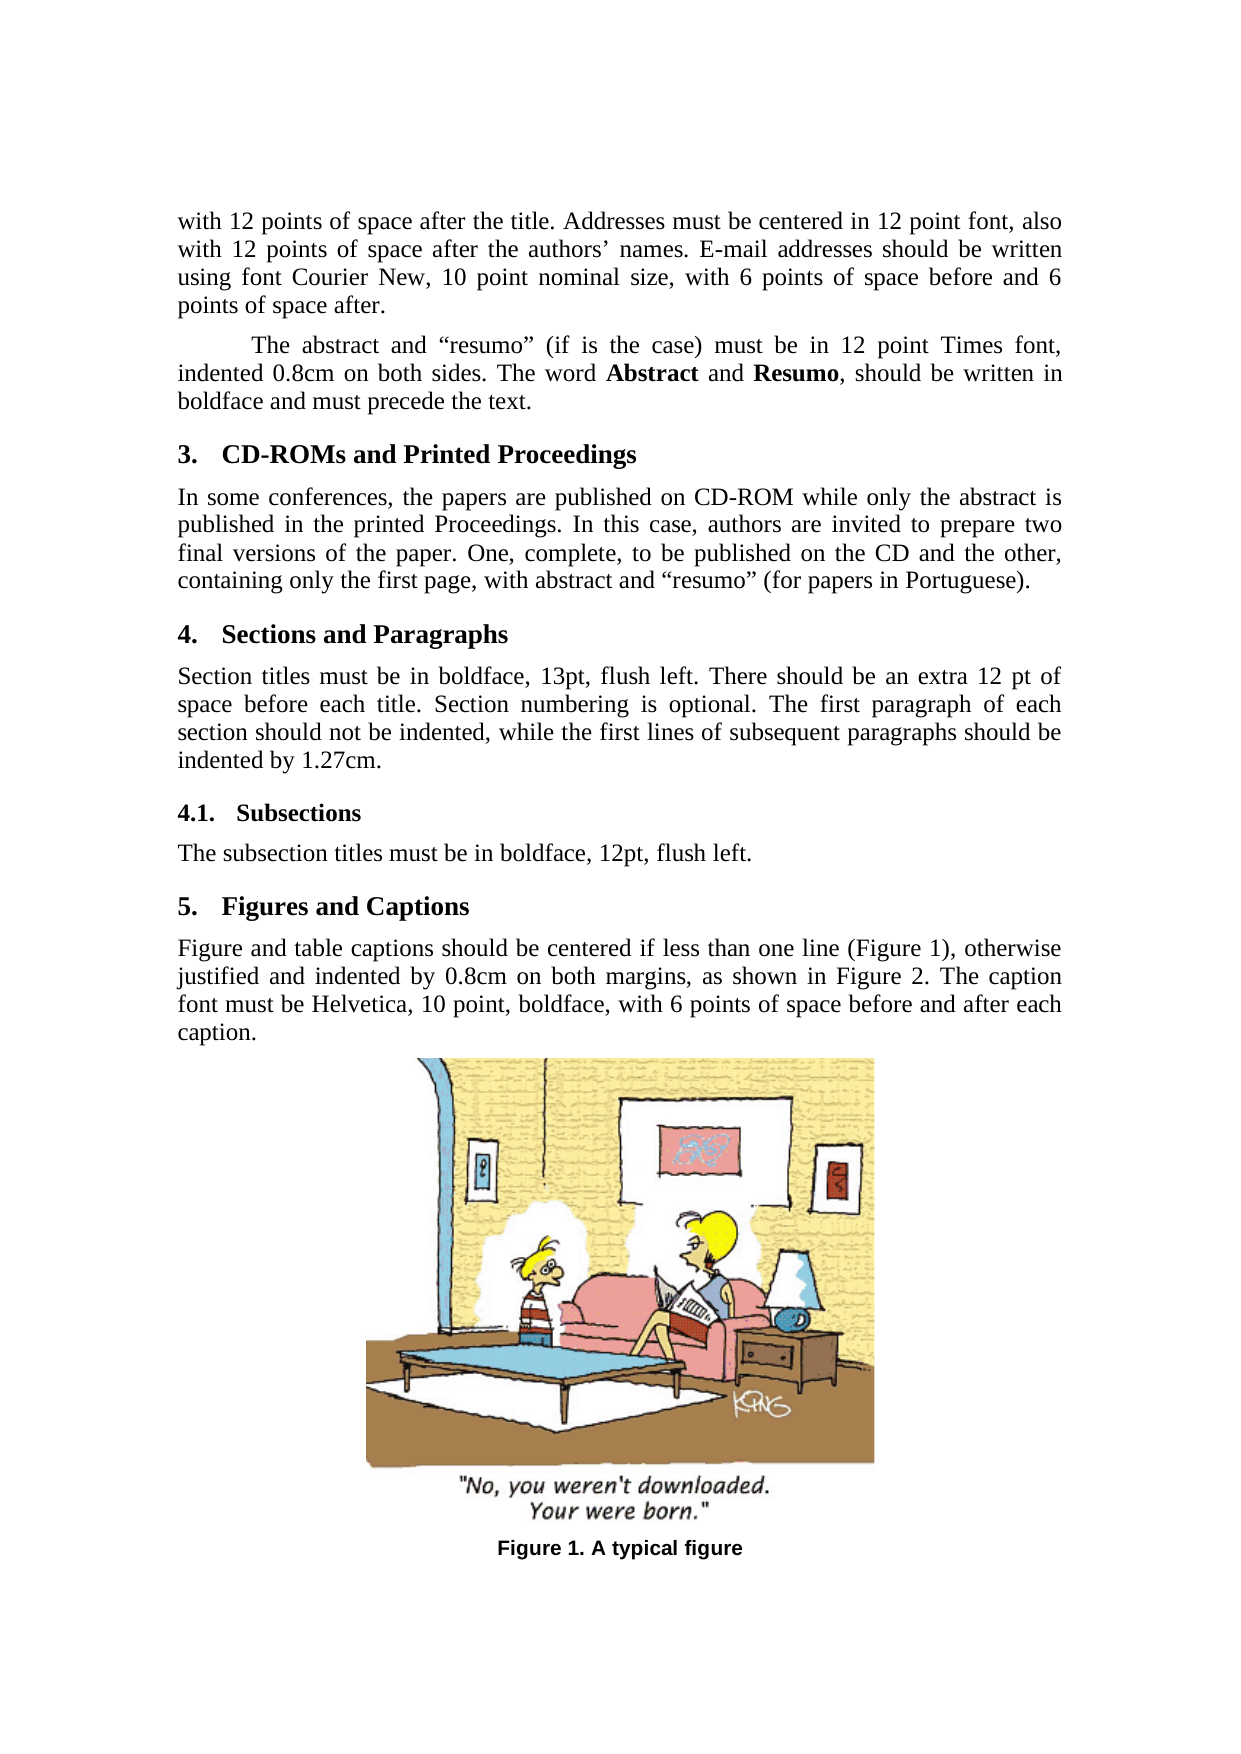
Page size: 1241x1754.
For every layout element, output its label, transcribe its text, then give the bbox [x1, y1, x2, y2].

text The subsection titles must be in boldface, 12pt, flush left. [177, 839, 1063, 867]
text Figure and table captions should be centered if less than one line (Figure 1), otherwise justified and indented by 0.8cm on both margins, as shown in Figure 2. The caption font must be Helvetica, 10 point, boldface, with 6 points of space before and after each caption. [177, 934, 1063, 1046]
text Section titles must be in boldface, 13pt, flush left. There should be an extra 12 pt of space before each title. Section numbering is optional. The first paragraph of each section should not be indented, while the first lines of subsequent paragraphs should be indented by 1.27cm. [177, 662, 1063, 774]
title Subsections [177, 798, 1063, 827]
text The abstract and “resumo” (if is the case) must be in 12 point Times font, indented 0.8cm on both sides. The word Abstract and Resumo, should be written in boldface and must precede the text. [177, 331, 1063, 415]
title CD-ROMs and Printed Proceedings [177, 440, 1063, 470]
text with 12 points of space after the title. Addresses must be centered in 12 point font, also with 12 points of space after the authors’ names. E-mail addresses should be written using font Courier New, 10 point nominal size, with 6 points of space before and 6 points of space after. [177, 207, 1063, 319]
title Sections and Paragraphs [177, 619, 1063, 649]
title Figures and Captions [177, 892, 1063, 922]
picture [366, 1058, 875, 1524]
text Figure 1. A typical figure [224, 1536, 1016, 1559]
text In some conferences, the papers are published on CD-ROM while only the abstract is published in the printed Proceedings. In this case, authors are invited to prepare two final versions of the paper. One, complete, to be published on the CD and the other, containing only the first page, with abstract and “resumo” (for papers in Portuguese). [177, 482, 1063, 594]
